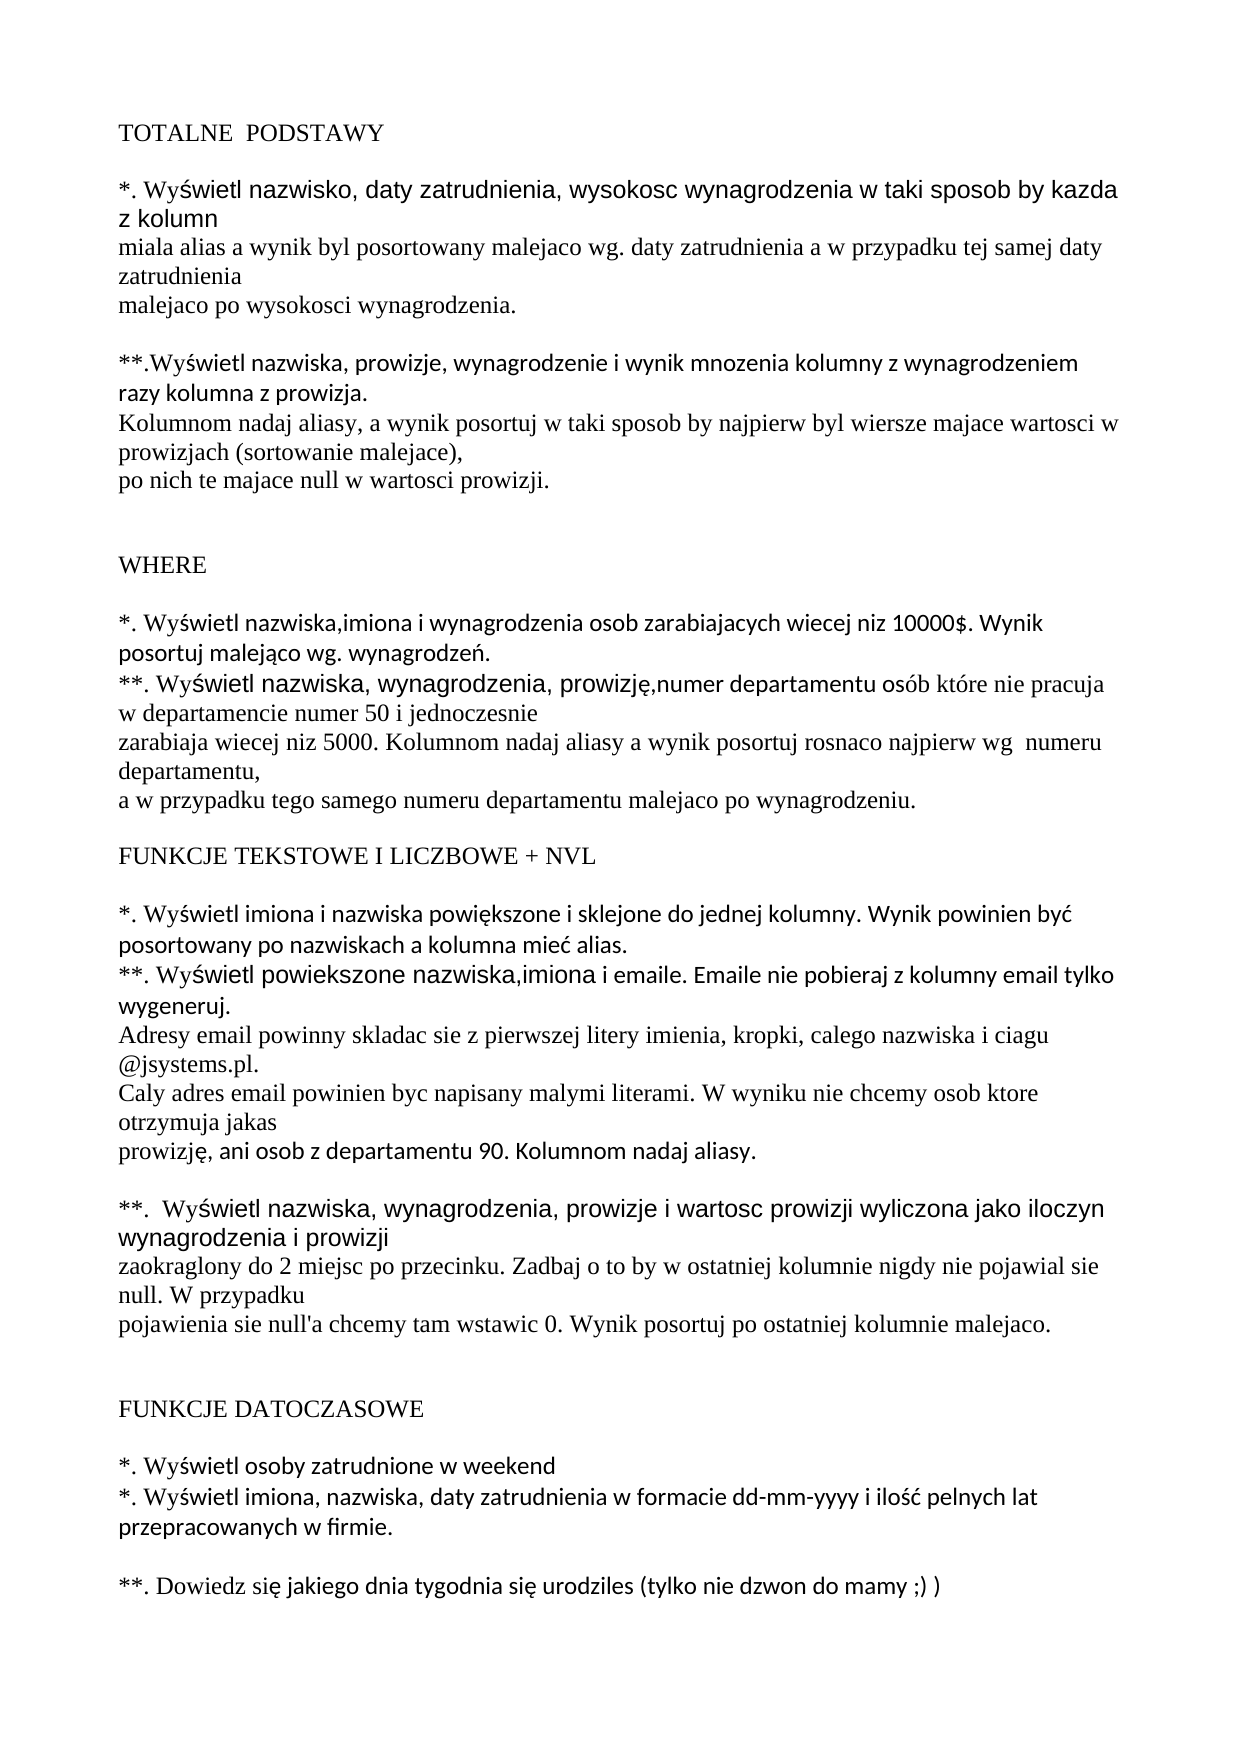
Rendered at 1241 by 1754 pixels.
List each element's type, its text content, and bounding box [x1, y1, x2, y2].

text WHERE [118, 550, 1122, 579]
text *. Wyświetl osoby zatrudnione w weekend [118, 1451, 1122, 1481]
text Adresy email powinny skladac sie z pierwszej litery imienia, kropki, calego nazwiska i ciagu @jsystems.pl. [118, 1020, 1122, 1078]
text *. Wyświetl nazwiska,imiona i wynagrodzenia osob zarabiajacych wiecej niz 10000$. Wynik posortuj malejąco wg. wynagrodzeń. [118, 607, 1122, 668]
text prowizję, ani osob z departamentu 90. Kolumnom nadaj aliasy. [118, 1135, 1122, 1166]
text **. Wyświetl nazwiska, wynagrodzenia, prowizje i wartosc prowizji wyliczona jako iloczyn wynagrodzenia i prowizji [118, 1194, 1122, 1251]
text malejaco po wysokosci wynagrodzenia. [118, 290, 1122, 319]
text *. Wyświetl imiona i nazwiska powiększone i sklejone do jednej kolumny. Wynik powinien być posortowany po nazwiskach a kolumna mieć alias. [118, 898, 1122, 959]
text Kolumnom nadaj aliasy, a wynik posortuj w taki sposob by najpierw byl wiersze majace wartosci w prowizjach (sortowanie malejace), [118, 408, 1122, 465]
text po nich te majace null w wartosci prowizji. [118, 465, 1122, 494]
text Caly adres email powinien byc napisany malymi literami. W wyniku nie chcemy osob ktore otrzymuja jakas [118, 1078, 1122, 1135]
text zarabiaja wiecej niz 5000. Kolumnom nadaj aliasy a wynik posortuj rosnaco najpierw wg numeru departamentu, [118, 727, 1122, 785]
text **. Dowiedz się jakiego dnia tygodnia się urodziles (tylko nie dzwon do mamy ;) ) [118, 1570, 1122, 1601]
text zaokraglony do 2 miejsc po przecinku. Zadbaj o to by w ostatniej kolumnie nigdy nie pojawial sie null. W przypadku [118, 1251, 1122, 1309]
text pojawienia sie null'a chcemy tam wstawic 0. Wynik posortuj po ostatniej kolumnie malejaco. [118, 1309, 1122, 1338]
text FUNKCJE DATOCZASOWE [118, 1394, 1122, 1422]
text **. Wyświetl powiekszone nazwiska,imiona i emaile. Emaile nie pobieraj z kolumny email tylko wygeneruj. [118, 959, 1122, 1020]
text FUNKCJE TEKSTOWE I LICZBOWE + NVL [118, 841, 1122, 870]
text TOTALNE PODSTAWY [118, 118, 1122, 147]
text *. Wyświetl nazwisko, daty zatrudnienia, wysokosc wynagrodzenia w taki sposob by kazda z kolumn [118, 175, 1122, 232]
text **.Wyświetl nazwiska, prowizje, wynagrodzenie i wynik mnozenia kolumny z wynagrodzeniem razy kolumna z prowizja. [118, 347, 1122, 408]
text **. Wyświetl nazwiska, wynagrodzenia, prowizję,numer departamentu osób które nie pracuja w departamencie numer 50 i jednoczesnie [118, 668, 1122, 727]
text a w przypadku tego samego numeru departamentu malejaco po wynagrodzeniu. [118, 785, 1122, 813]
text miala alias a wynik byl posortowany malejaco wg. daty zatrudnienia a w przypadku tej samej daty zatrudnienia [118, 232, 1122, 290]
text *. Wyświetl imiona, nazwiska, daty zatrudnienia w formacie dd-mm-yyyy i ilość pelnych lat przepracowanych w firmie. [118, 1481, 1122, 1542]
